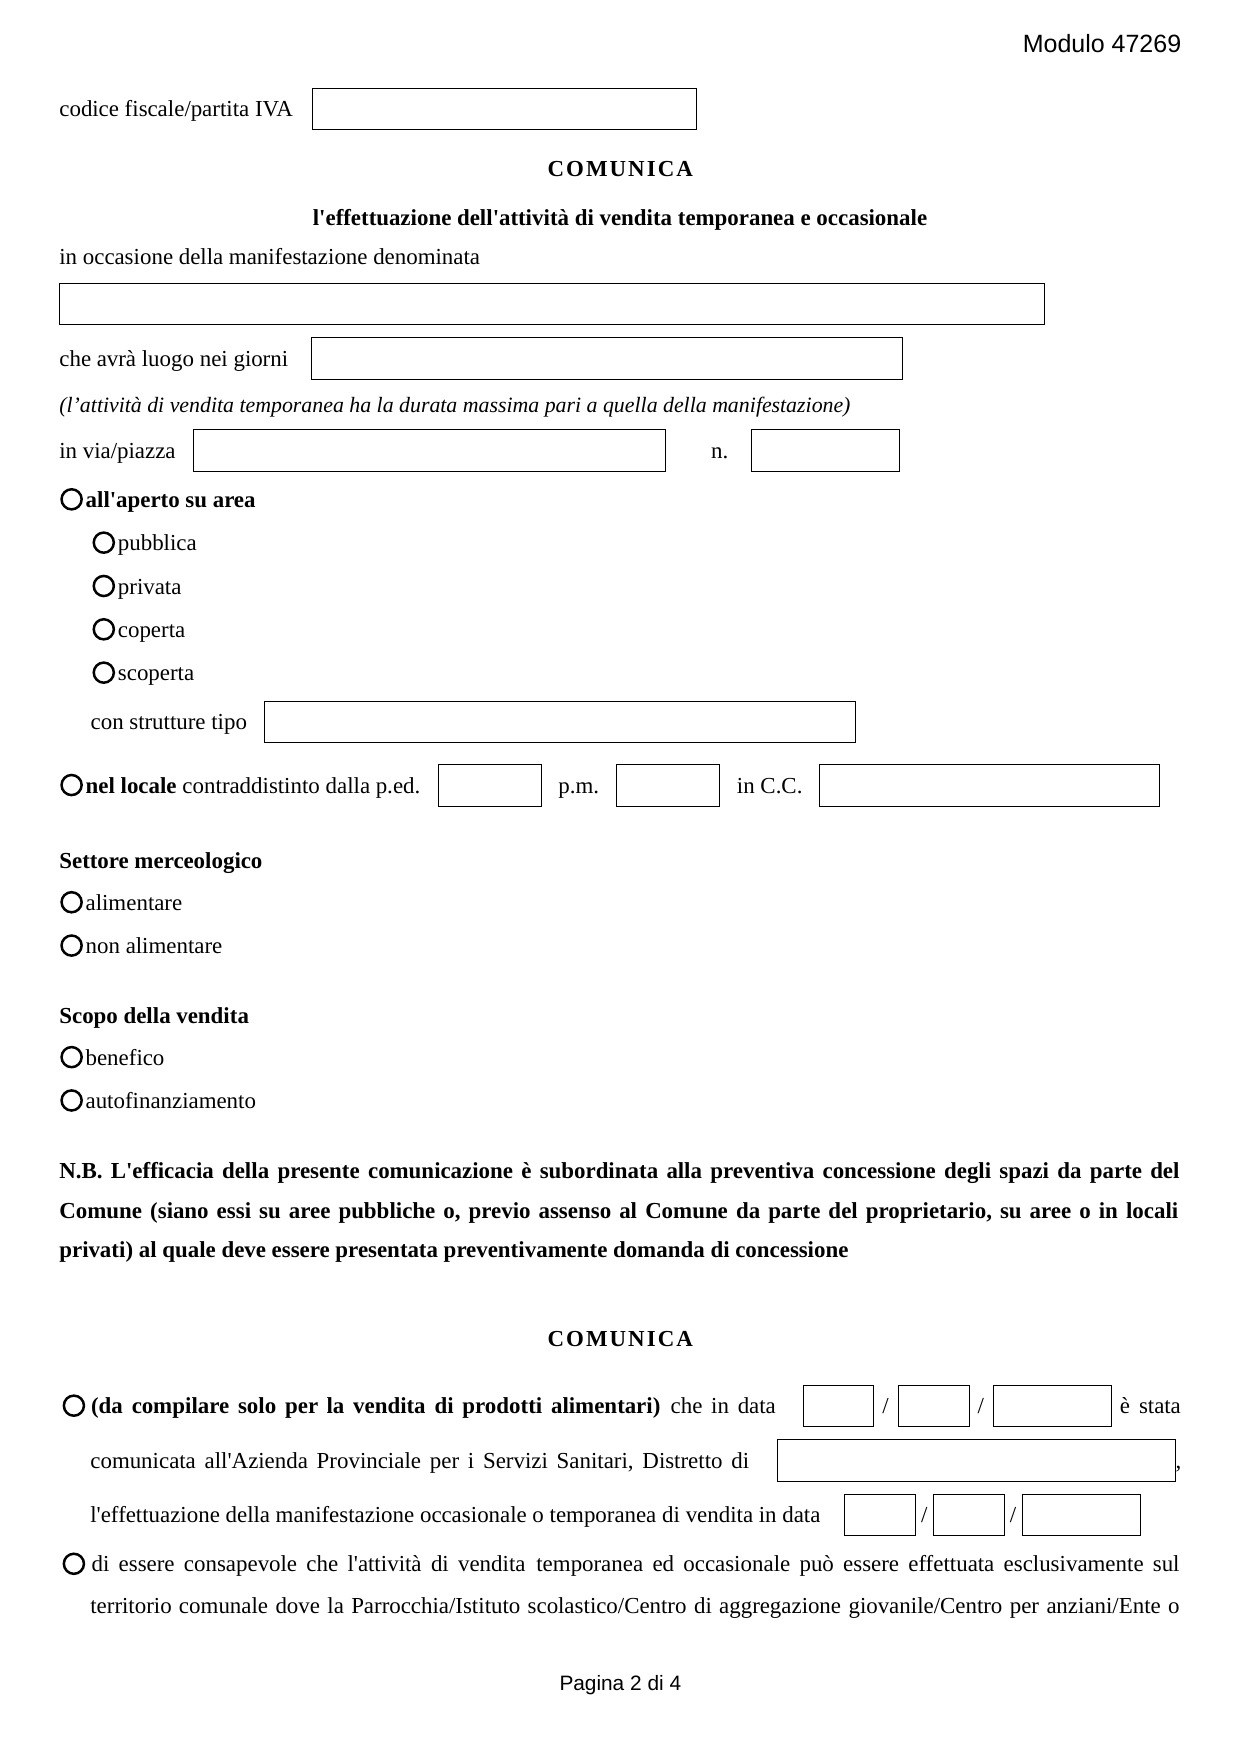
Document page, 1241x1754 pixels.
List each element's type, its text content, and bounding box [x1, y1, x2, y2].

text [697, 88, 1181, 129]
text all'aperto su area [80, 484, 1181, 514]
text [59, 571, 91, 601]
text [856, 701, 1181, 742]
text pubblica [59, 527, 1181, 558]
text autofinanziamento [80, 1085, 1181, 1116]
text che avrà luogo nei giorni [59, 337, 311, 379]
text di essere consapevole che l'attività di vendita temporanea ed occasionale può essere effettuata esclusivamente sul territorio comunale dove la Parrocchia/Istituto scolastico/Centro di aggregazione giovanile/Centro per anziani/Ente o [61, 1549, 1181, 1618]
text in occasione della manifestazione denominata [59, 243, 1181, 269]
text [900, 429, 1181, 471]
text [59, 614, 91, 644]
text Scopo della vendita [59, 1002, 1181, 1029]
text in via/piazza [59, 429, 193, 471]
text coperta [112, 614, 1181, 644]
text benefico [80, 1042, 1181, 1072]
text n. [666, 429, 751, 471]
text non alimentare [80, 930, 1181, 961]
text privata [112, 571, 1181, 601]
text codice fiscale/partita IVA [59, 88, 312, 129]
text con strutture tipo [90, 701, 264, 742]
text scoperta [59, 657, 1181, 688]
text N.B. L'efficacia della presente comunicazione è subordinata alla preventiva concessione degli spazi da parte del Comune (siano essi su aree pubbliche o, previo assenso al Comune da parte del proprietario, su aree o in locali privati) al quale deve essere presentata preventivamente domanda di concessione [59, 1157, 1181, 1263]
text nel locale contraddistinto dalla p.ed. [59, 764, 438, 806]
text COMUNICA [59, 1325, 1181, 1351]
text (l’attività di vendita temporanea ha la durata massima pari a quella della manifestazione) [59, 392, 1181, 417]
text alimentare [80, 887, 1181, 917]
text (da compilare solo per la vendita di prodotti alimentari) che in data / / è stata comunicata all'Azienda Provinciale per i Servizi Sanitari, Distretto di , l'effettuazione della manifestazione occasionale o temporanea di vendita in data / / [61, 1385, 1181, 1536]
text in C.C. [720, 764, 819, 806]
text l'effettuazione dell'attività di vendita temporanea e occasionale [59, 204, 1181, 230]
text p.m. [542, 764, 616, 806]
text Settore merceologico [59, 848, 1181, 874]
text COMUNICA [59, 155, 1181, 181]
text [903, 337, 1181, 379]
